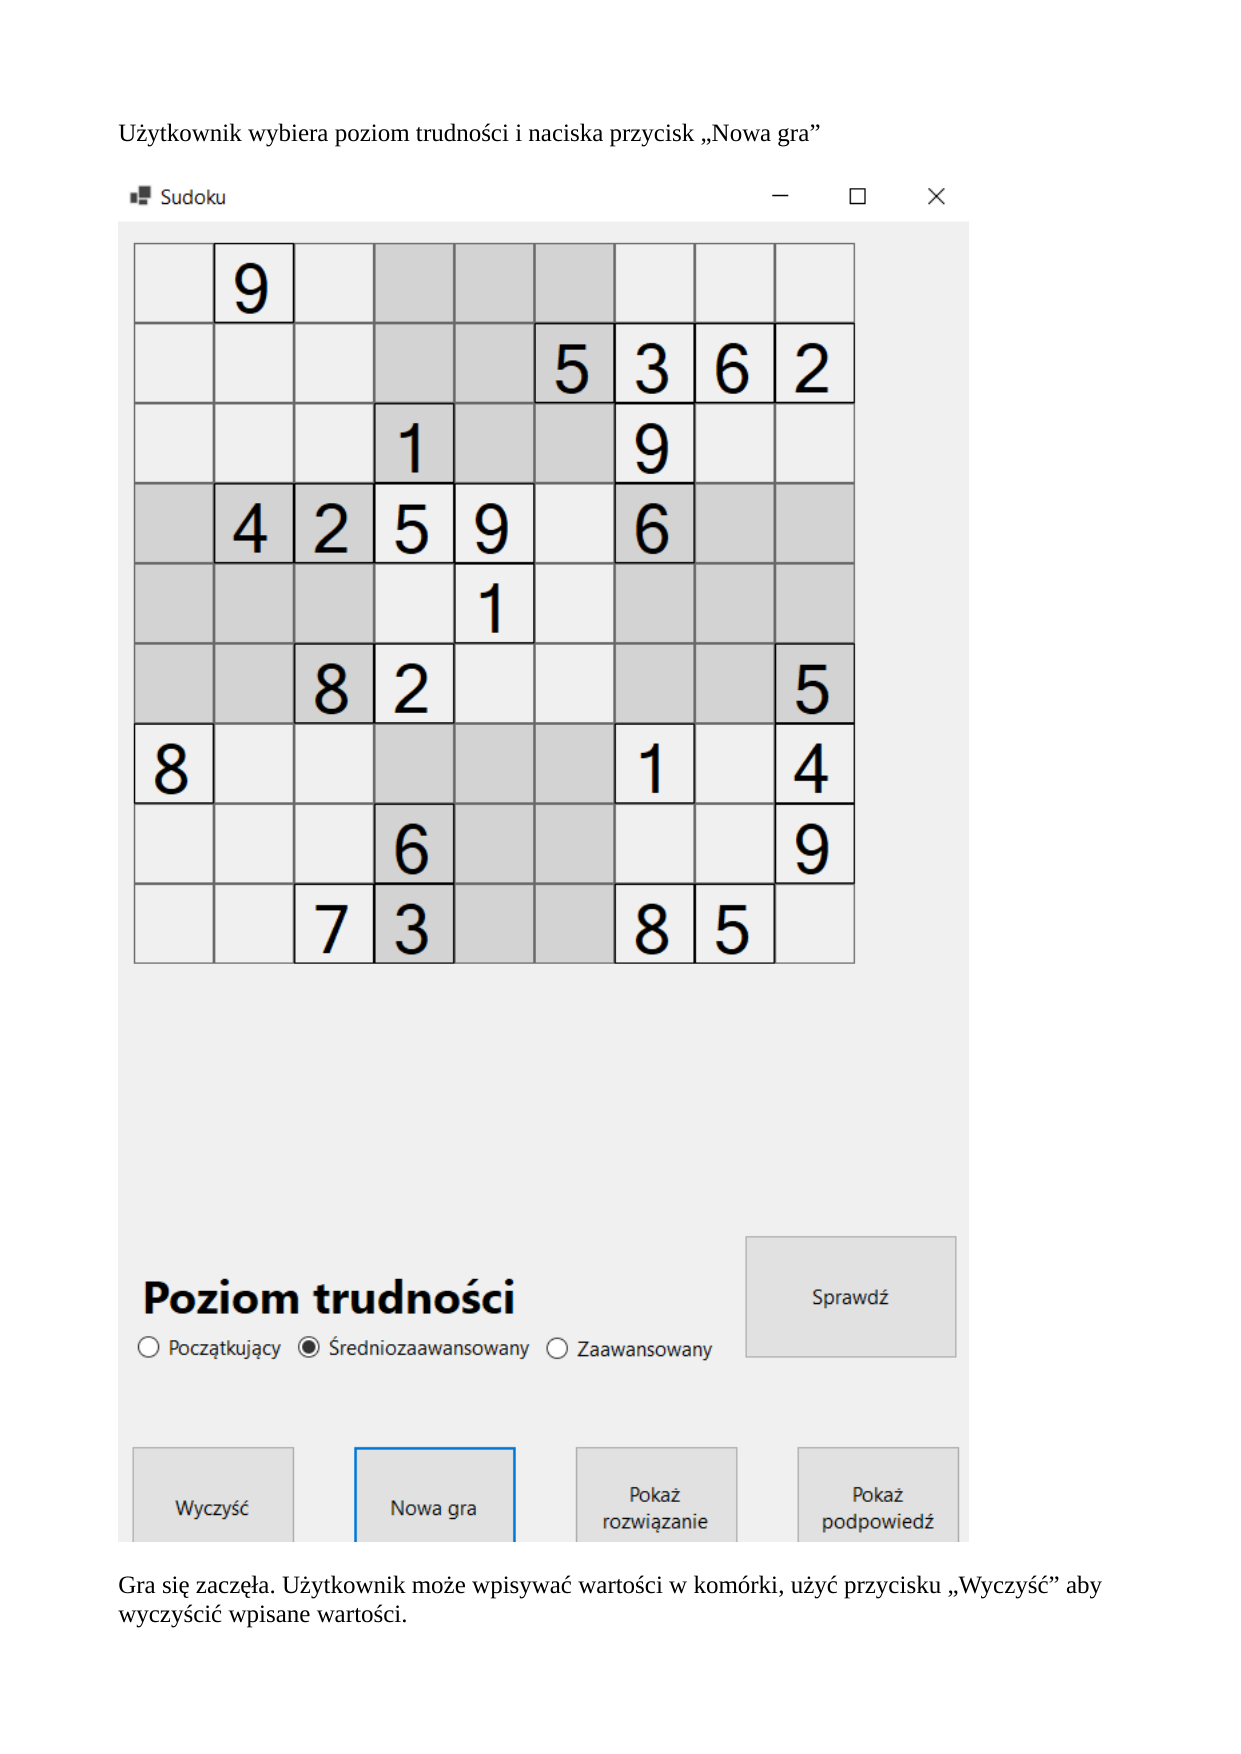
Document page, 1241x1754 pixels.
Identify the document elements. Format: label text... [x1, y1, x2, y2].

text Gra się zaczęła. Użytkownik może wpisywać wartości w komórki, użyć przycisku „Wyczyść” aby wyczyścić wpisane wartości. [118, 1570, 1122, 1628]
picture [118, 175, 970, 1542]
text Użytkownik wybiera poziom trudności i naciska przycisk „Nowa gra” [118, 118, 1122, 147]
